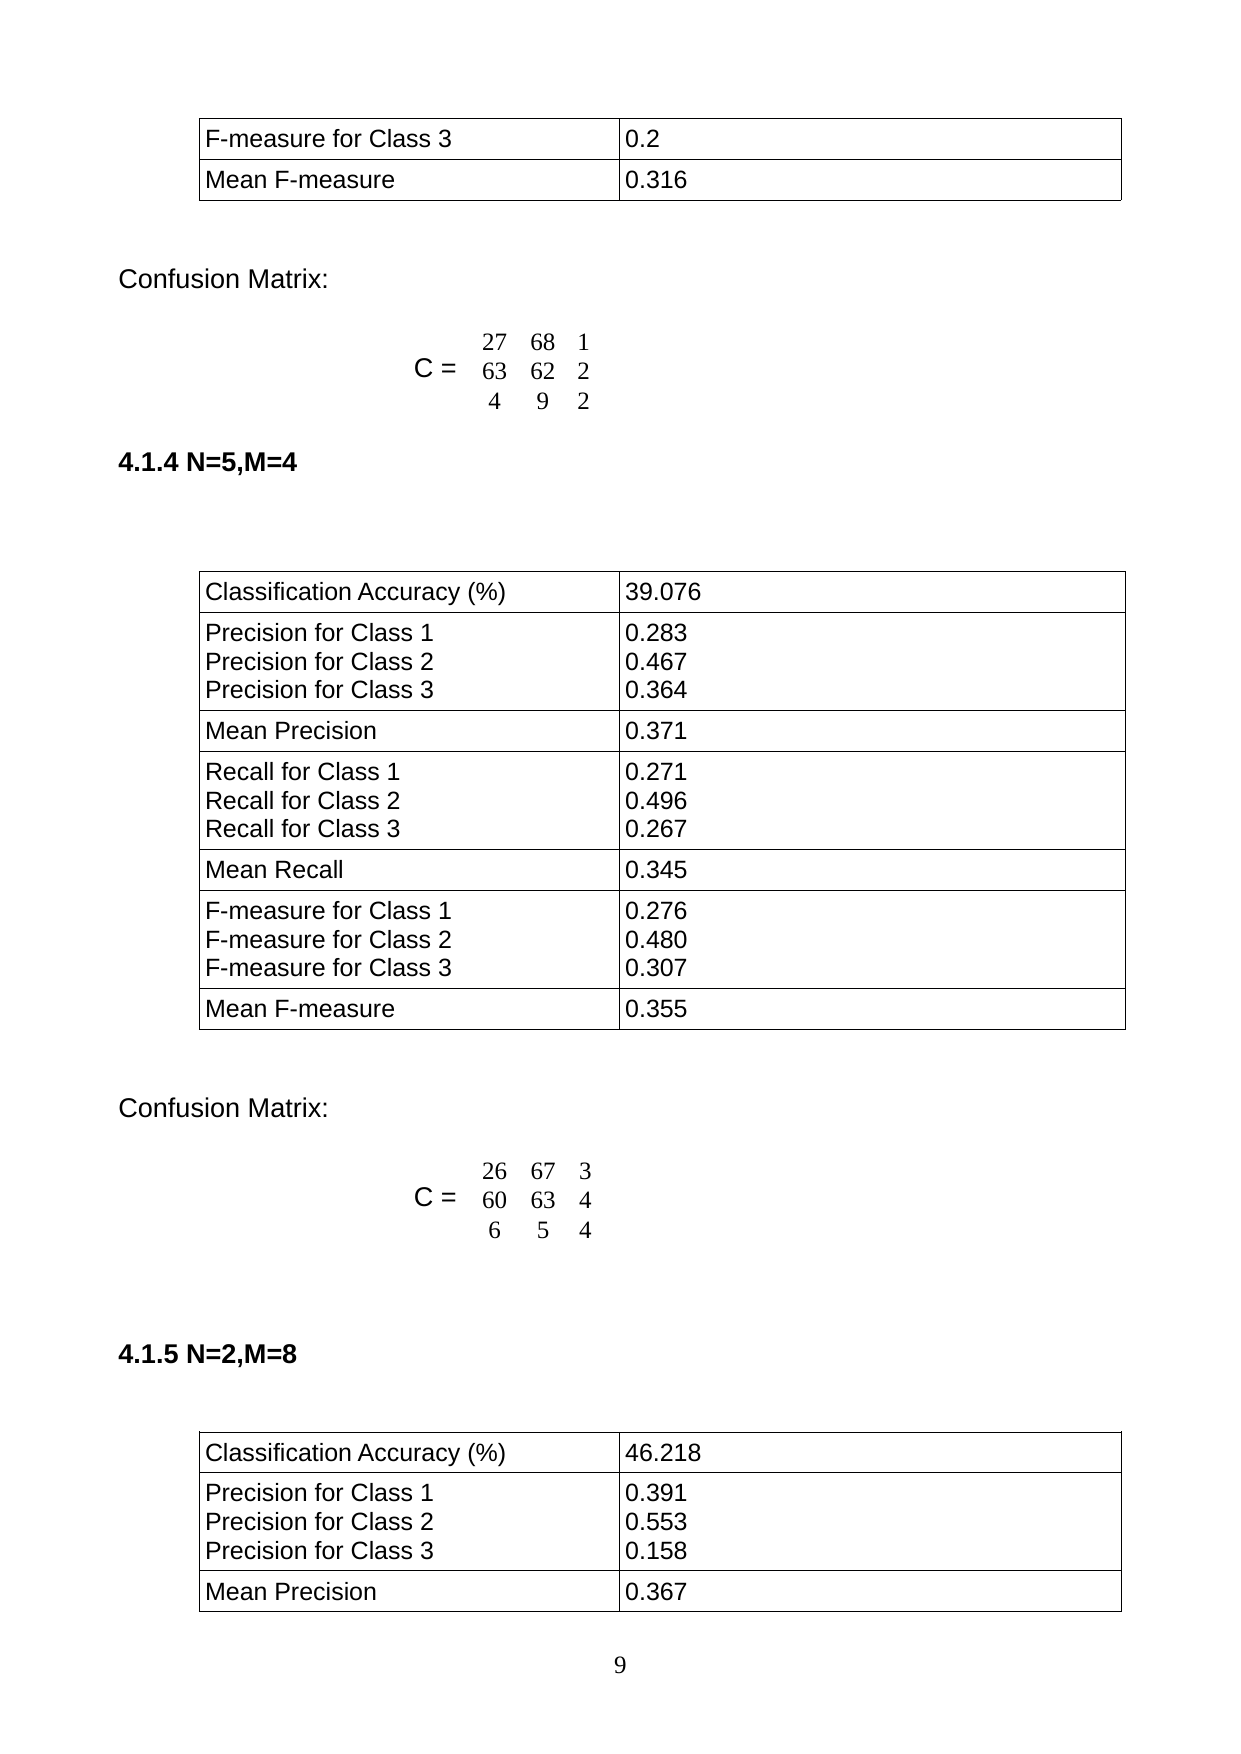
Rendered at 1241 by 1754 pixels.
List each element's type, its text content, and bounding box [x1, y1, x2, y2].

table_cell 0.316 [620, 160, 1121, 199]
table_cell 0.276 0.480 0.307 [620, 891, 1125, 988]
text 4.1.4 N=5,M=4 [118, 446, 1122, 477]
text Confusion Matrix: [118, 263, 1122, 294]
table_cell 0.355 [620, 989, 1125, 1029]
table_cell Mean Precision [200, 711, 619, 751]
text Confusion Matrix: [118, 1092, 1122, 1123]
table_cell 0.345 [620, 850, 1125, 890]
text 4.1.5 N=2,M=8 [118, 1338, 1122, 1369]
table_cell 0.271 0.496 0.267 [620, 752, 1125, 849]
table_cell Mean F-measure [200, 160, 619, 199]
table_header 39.076 [620, 572, 1125, 612]
table_cell F-measure for Class 3 [200, 119, 619, 159]
table_cell 0.371 [620, 711, 1125, 751]
table_cell Mean F-measure [200, 989, 619, 1029]
table_cell Mean Recall [200, 850, 619, 890]
table_cell Precision for Class 1 Precision for Class 2 Precision for Class 3 [200, 1473, 619, 1570]
table_header 46.218 [620, 1433, 1121, 1472]
table_header Classification Accuracy (%) [200, 1433, 619, 1472]
table_cell 0.2 [620, 119, 1121, 159]
table_cell F-measure for Class 1 F-measure for Class 2 F-measure for Class 3 [200, 891, 619, 988]
table_header Classification Accuracy (%) [200, 572, 619, 612]
table_cell 0.283 0.467 0.364 [620, 613, 1125, 710]
table_cell 0.367 [620, 1571, 1121, 1611]
text C = [118, 1154, 1122, 1244]
text C = [118, 325, 1122, 415]
table_cell Recall for Class 1 Recall for Class 2 Recall for Class 3 [200, 752, 619, 849]
table_cell 0.391 0.553 0.158 [620, 1473, 1121, 1570]
table_cell Precision for Class 1 Precision for Class 2 Precision for Class 3 [200, 613, 619, 710]
table_cell Mean Precision [200, 1571, 619, 1611]
